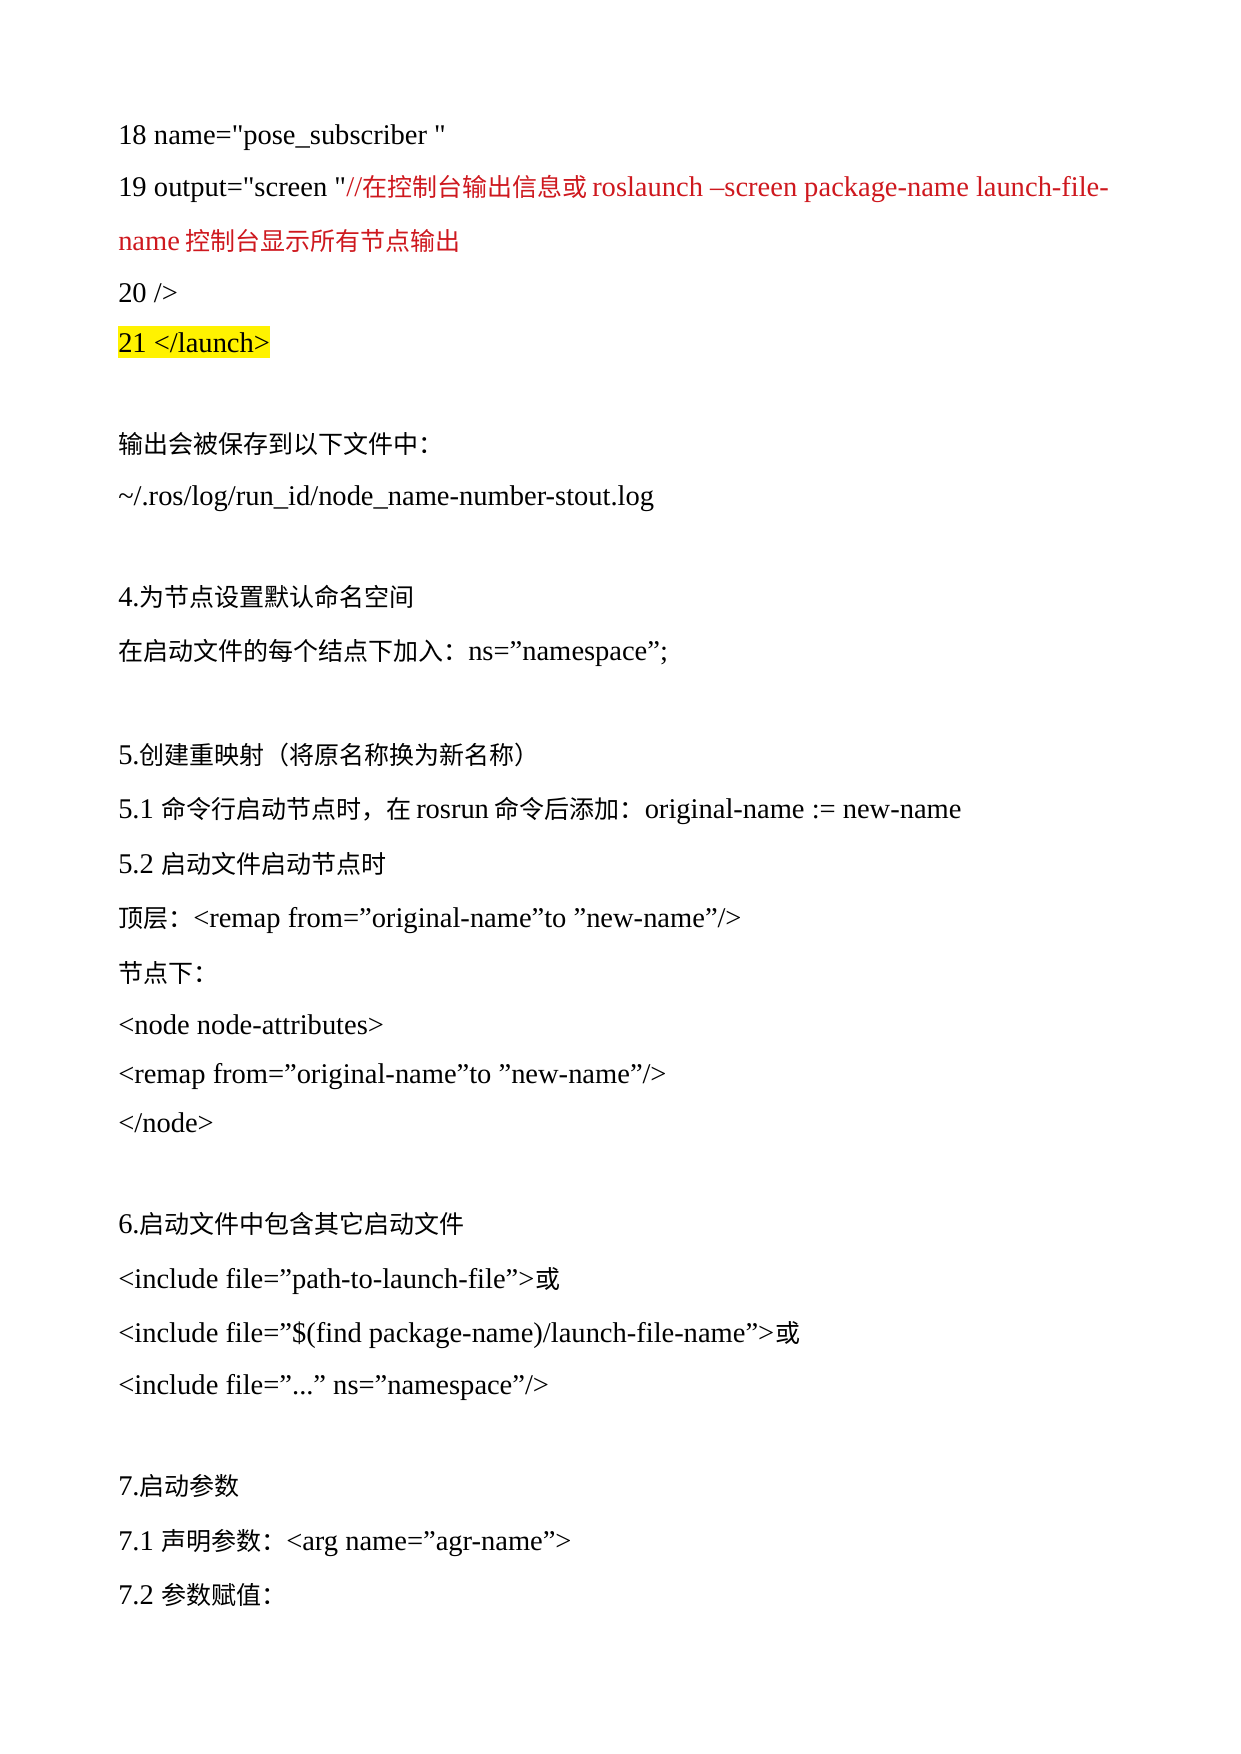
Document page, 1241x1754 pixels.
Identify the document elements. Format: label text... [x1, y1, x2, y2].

text 18 name="pose_subscriber " [118, 118, 1122, 151]
text 5.1 命令行启动节点时，在rosrun命令后添加：original-name := new-name [118, 790, 1122, 826]
text 5.2 启动文件启动节点时 [118, 844, 1122, 881]
text <include file=”path-to-launch-file”>或 [118, 1259, 1122, 1296]
text 19 output="screen "//在控制台输出信息或roslaunch –screen package-name launch-file-name控制台显示所有节点输出 [118, 167, 1122, 258]
text 7.2 参数赋值： [118, 1576, 1122, 1612]
text <include file=”...” ns=”namespace”/> [118, 1368, 1122, 1401]
text 节点下： [118, 953, 1122, 989]
text 顶层：<remap from=”original-name”to ”new-name”/> [118, 899, 1122, 935]
text 4.为节点设置默认命名空间 [118, 577, 1122, 614]
text 7.启动参数 [118, 1467, 1122, 1503]
text 20 /> [118, 276, 1122, 309]
text <include file=”$(find package-name)/launch-file-name”>或 [118, 1314, 1122, 1350]
text <node node-attributes> [118, 1007, 1122, 1040]
text 7.1 声明参数：<arg name=”agr-name”> [118, 1521, 1122, 1557]
text 5.创建重映射（将原名称换为新名称） [118, 736, 1122, 772]
text <remap from=”original-name”to ”new-name”/> [118, 1057, 1122, 1090]
text ~/.ros/log/run_id/node_name-number-stout.log [118, 479, 1122, 512]
text 在启动文件的每个结点下加入：ns=”namespace”; [118, 632, 1122, 668]
text </node> [118, 1106, 1122, 1139]
text 输出会被保存到以下文件中： [118, 424, 1122, 461]
text 21 </launch> [118, 326, 1122, 358]
text 6.启动文件中包含其它启动文件 [118, 1205, 1122, 1241]
